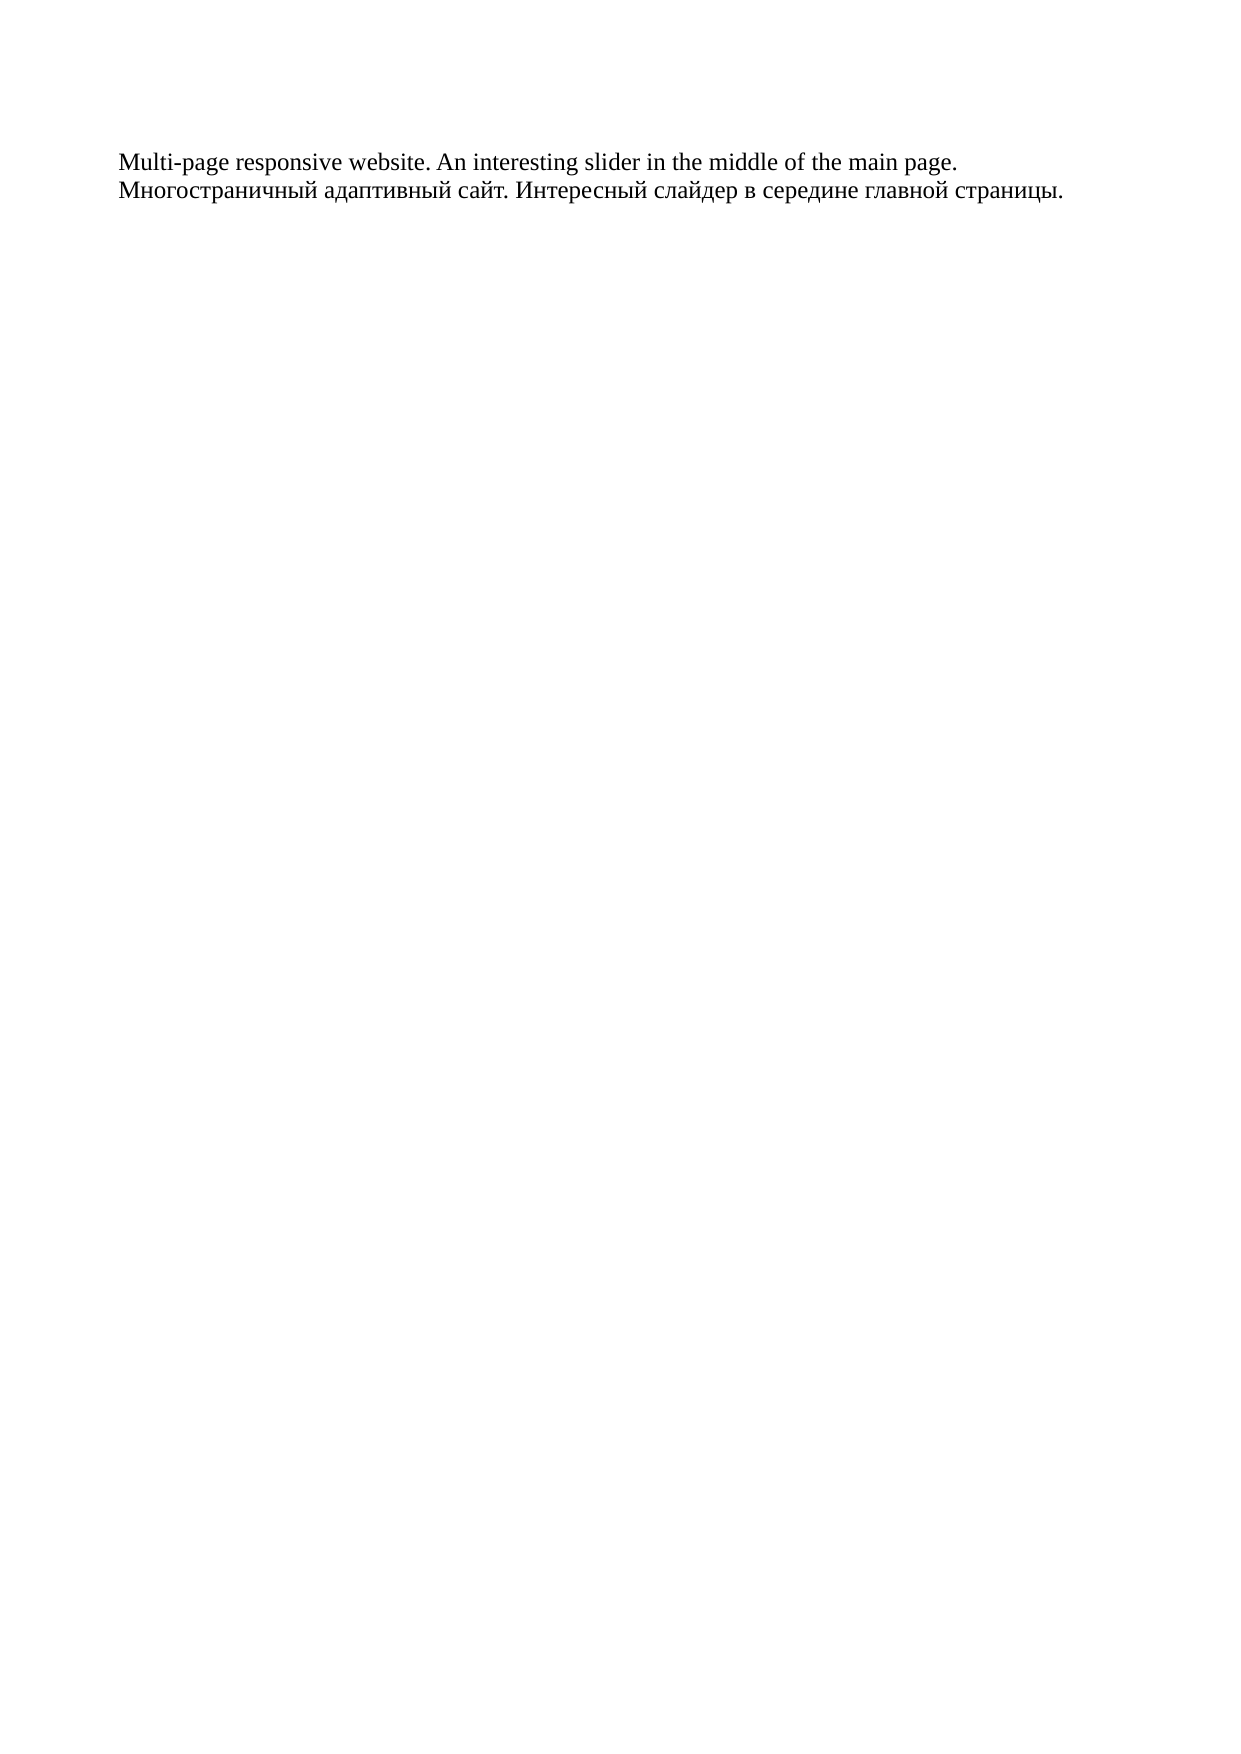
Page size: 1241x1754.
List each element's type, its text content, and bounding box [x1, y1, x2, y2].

text Многостраничный адаптивный сайт. Интересный слайдер в середине главной страницы. [118, 176, 1122, 204]
text Multi-page responsive website. An interesting slider in the middle of the main page. [118, 147, 1122, 176]
